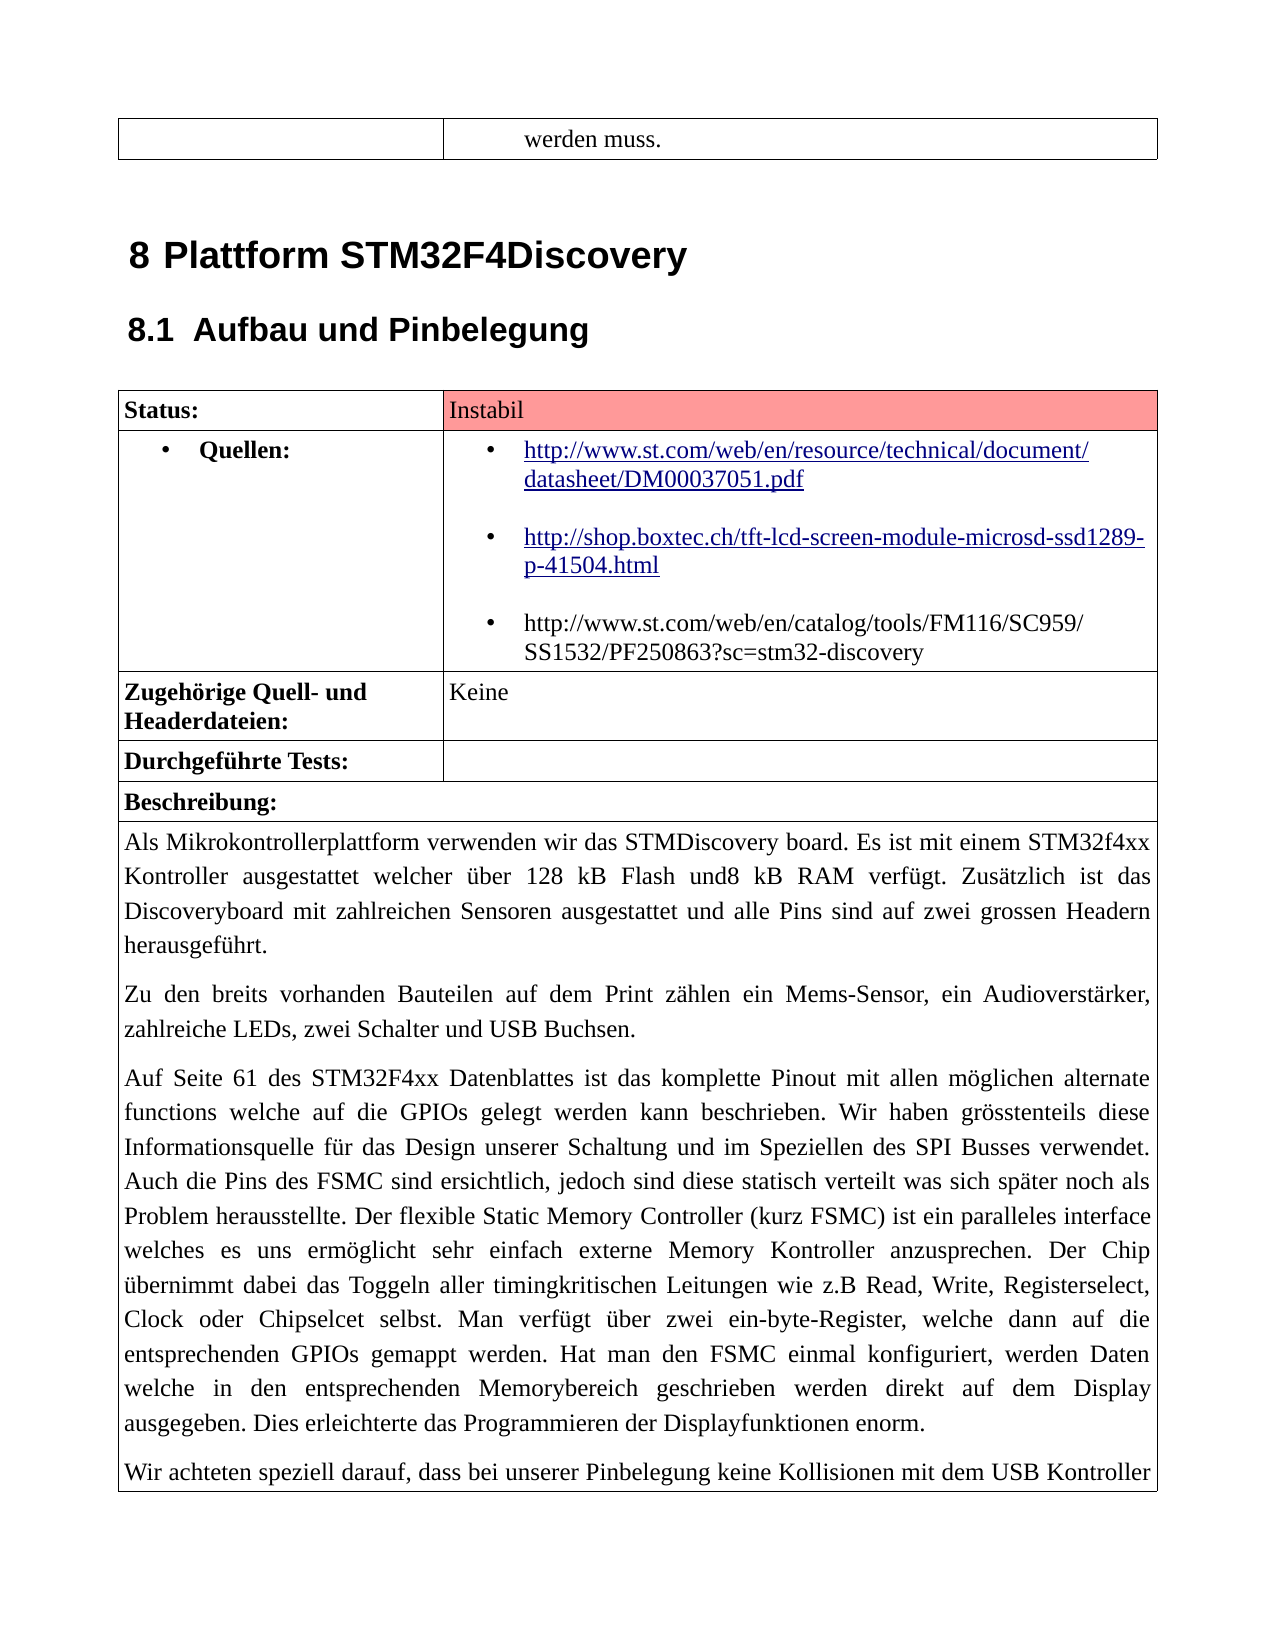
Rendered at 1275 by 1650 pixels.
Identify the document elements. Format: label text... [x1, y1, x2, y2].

subtitle Aufbau und Pinbelegung [118, 309, 1157, 348]
table_cell Durchgeführte Tests: [119, 741, 443, 781]
subtitle Plattform STM32F4Discovery [118, 233, 1157, 276]
table_cell Keine [444, 672, 1157, 740]
table_cell Zugehörige Quell- und Headerdateien: [119, 672, 443, 740]
table_cell werden muss. [444, 119, 1157, 158]
table_cell Als Mikrokontrollerplattform verwenden wir das STMDiscovery board. Es ist mit einem STM32f4xx Kontroller ausgestattet welcher über 128 kB Flash und8 kB RAM verfügt. Zusätzlich ist das Discoveryboard mit zahlreichen Sensoren ausgestattet und alle Pins sind auf zwei grossen Headern herausgeführt. Zu den breits vorhanden Bauteilen auf dem Print zählen ein Mems-Sensor, ein Audioverstärker, zahlreiche LEDs, zwei Schalter und USB Buchsen. Auf Seite 61 des STM32F4xx Datenblattes ist das komplette Pinout mit allen möglichen alternate functions welche auf die GPIOs gelegt werden kann beschrieben. Wir haben grösstenteils diese Informationsquelle für das Design unserer Schaltung und im Speziellen des SPI Busses verwendet. Auch die Pins des FSMC sind ersichtlich, jedoch sind diese statisch verteilt was sich später noch als Problem herausstellte. Der flexible Static Memory Controller (kurz FSMC) ist ein paralleles interface welches es uns ermöglicht sehr einfach externe Memory Kontroller anzusprechen. Der Chip übernimmt dabei das Toggeln aller timingkritischen Leitungen wie z.B Read, Write, Registerselect, Clock oder Chipselcet selbst. Man verfügt über zwei ein-byte-Register, welche dann auf die entsprechenden GPIOs gemappt werden. Hat man den FSMC einmal konfiguriert, werden Daten welche in den entsprechenden Memorybereich geschrieben werden direkt auf dem Display ausgegeben. Dies erleichterte das Programmieren der Displayfunktionen enorm. Wir achteten speziell darauf, dass bei unserer Pinbelegung keine Kollisionen mit dem USB Kontroller [119, 822, 1157, 1491]
table_header Instabil [444, 391, 1157, 430]
table_cell Beschreibung: [119, 782, 1157, 821]
table_header Status: [119, 391, 443, 430]
table_cell [444, 741, 1157, 781]
table_cell [119, 119, 443, 158]
table_cell Quellen: [119, 431, 443, 671]
table_cell http://www.st.com/web/en/resource/technical/document/datasheet/DM00037051.pdf http://shop.boxtec.ch/tft-lcd-screen-module-microsd-ssd1289-p-41504.html http://www.st.com/web/en/catalog/tools/FM116/SC959/SS1532/PF250863?sc=stm32-discovery [444, 431, 1157, 671]
